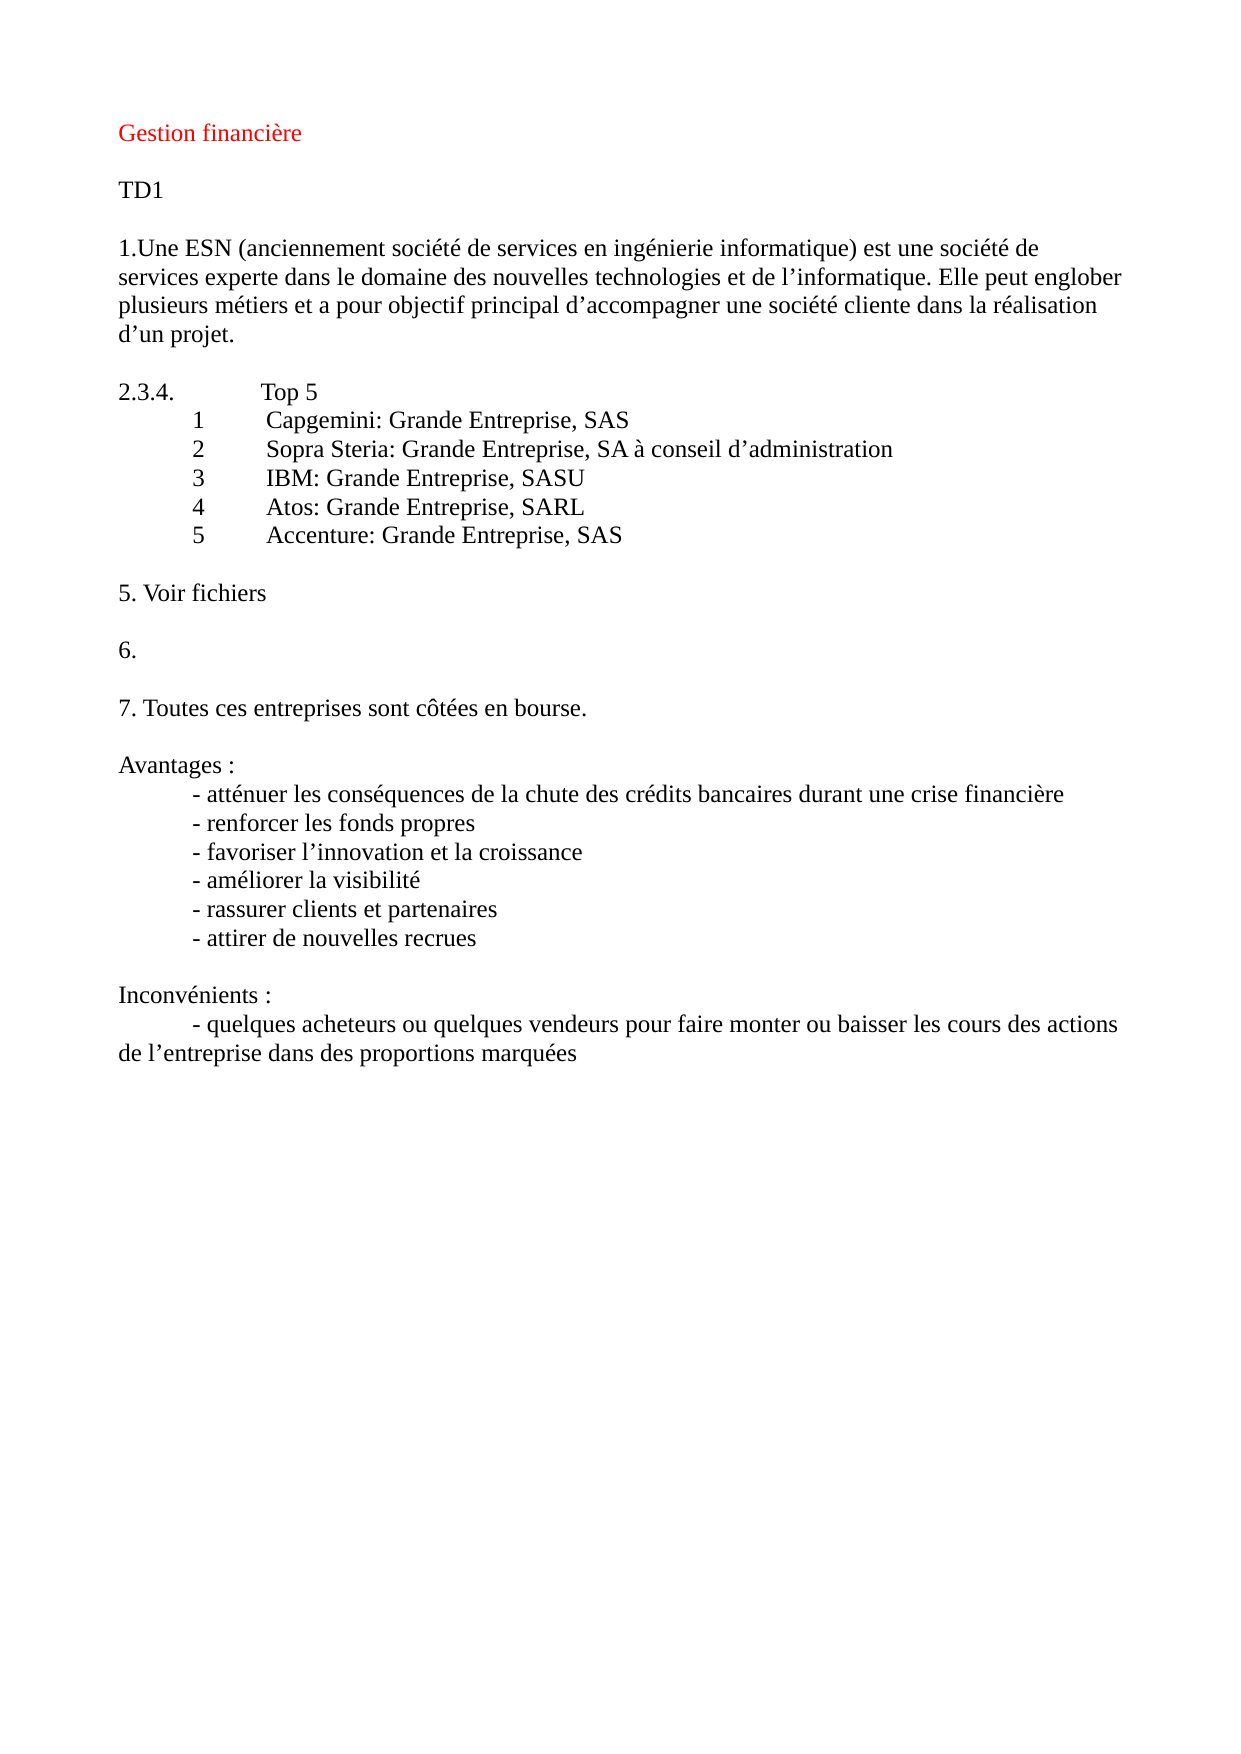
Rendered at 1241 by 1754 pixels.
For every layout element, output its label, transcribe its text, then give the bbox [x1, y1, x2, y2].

text 4 Atos: Grande Entreprise, SARL [118, 492, 1122, 521]
text 2 Sopra Steria: Grande Entreprise, SA à conseil d’administration [118, 434, 1122, 463]
text - renforcer les fonds propres [118, 808, 1122, 837]
text 7. Toutes ces entreprises sont côtées en bourse. [118, 693, 1122, 722]
text Inconvénients : [118, 981, 1122, 1009]
text - atténuer les conséquences de la chute des crédits bancaires durant une crise financière [118, 779, 1122, 808]
text 6. [118, 636, 1122, 664]
text - améliorer la visibilité [118, 866, 1122, 894]
text 3 IBM: Grande Entreprise, SASU [118, 463, 1122, 492]
text - attirer de nouvelles recrues [118, 923, 1122, 952]
text 1.Une ESN (anciennement société de services en ingénierie informatique) est une société de services experte dans le domaine des nouvelles technologies et de l’informatique. Elle peut englober plusieurs métiers et a pour objectif principal d’accompagner une société cliente dans la réalisation d’un projet. [118, 233, 1122, 348]
text - favoriser l’innovation et la croissance [118, 837, 1122, 866]
text 5 Accenture: Grande Entreprise, SAS [118, 521, 1122, 549]
text - quelques acheteurs ou quelques vendeurs pour faire monter ou baisser les cours des actions de l’entreprise dans des proportions marquées [118, 1009, 1122, 1067]
text 2.3.4. Top 5 [118, 377, 1122, 406]
text - rassurer clients et partenaires [118, 894, 1122, 923]
text 5. Voir fichiers [118, 578, 1122, 607]
text Avantages : [118, 751, 1122, 779]
text Gestion financière [118, 118, 1122, 147]
text 1 Capgemini: Grande Entreprise, SAS [118, 406, 1122, 434]
text TD1 [118, 176, 1122, 204]
